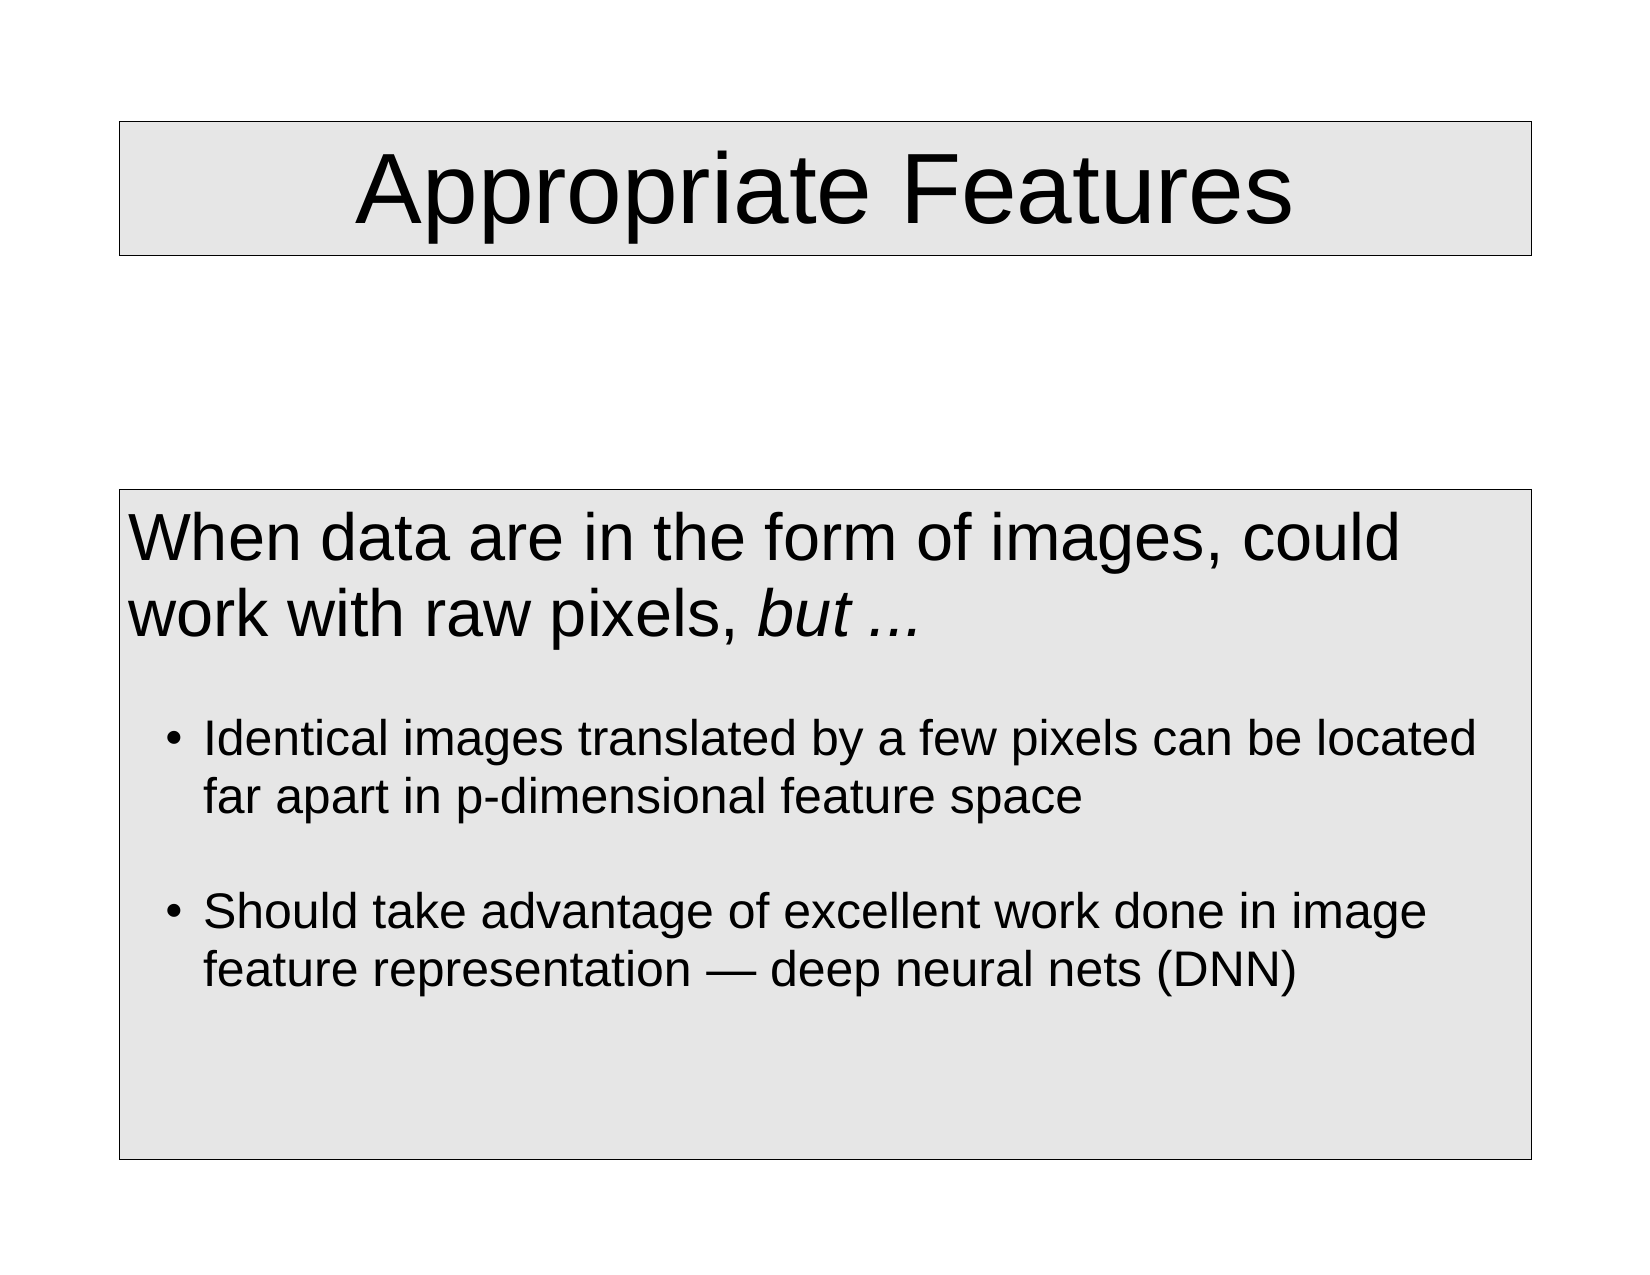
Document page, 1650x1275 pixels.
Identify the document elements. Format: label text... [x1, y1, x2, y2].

text Appropriate Features [128, 130, 1522, 245]
list Should take advantage of excellent work done in image feature representation ― deep neural nets (DNN) [165, 881, 1522, 997]
text When data are in the form of images, could work with raw pixels, but ... [128, 498, 1522, 651]
list Identical images translated by a few pixels can be located far apart in p-dimensional feature space [165, 708, 1522, 824]
